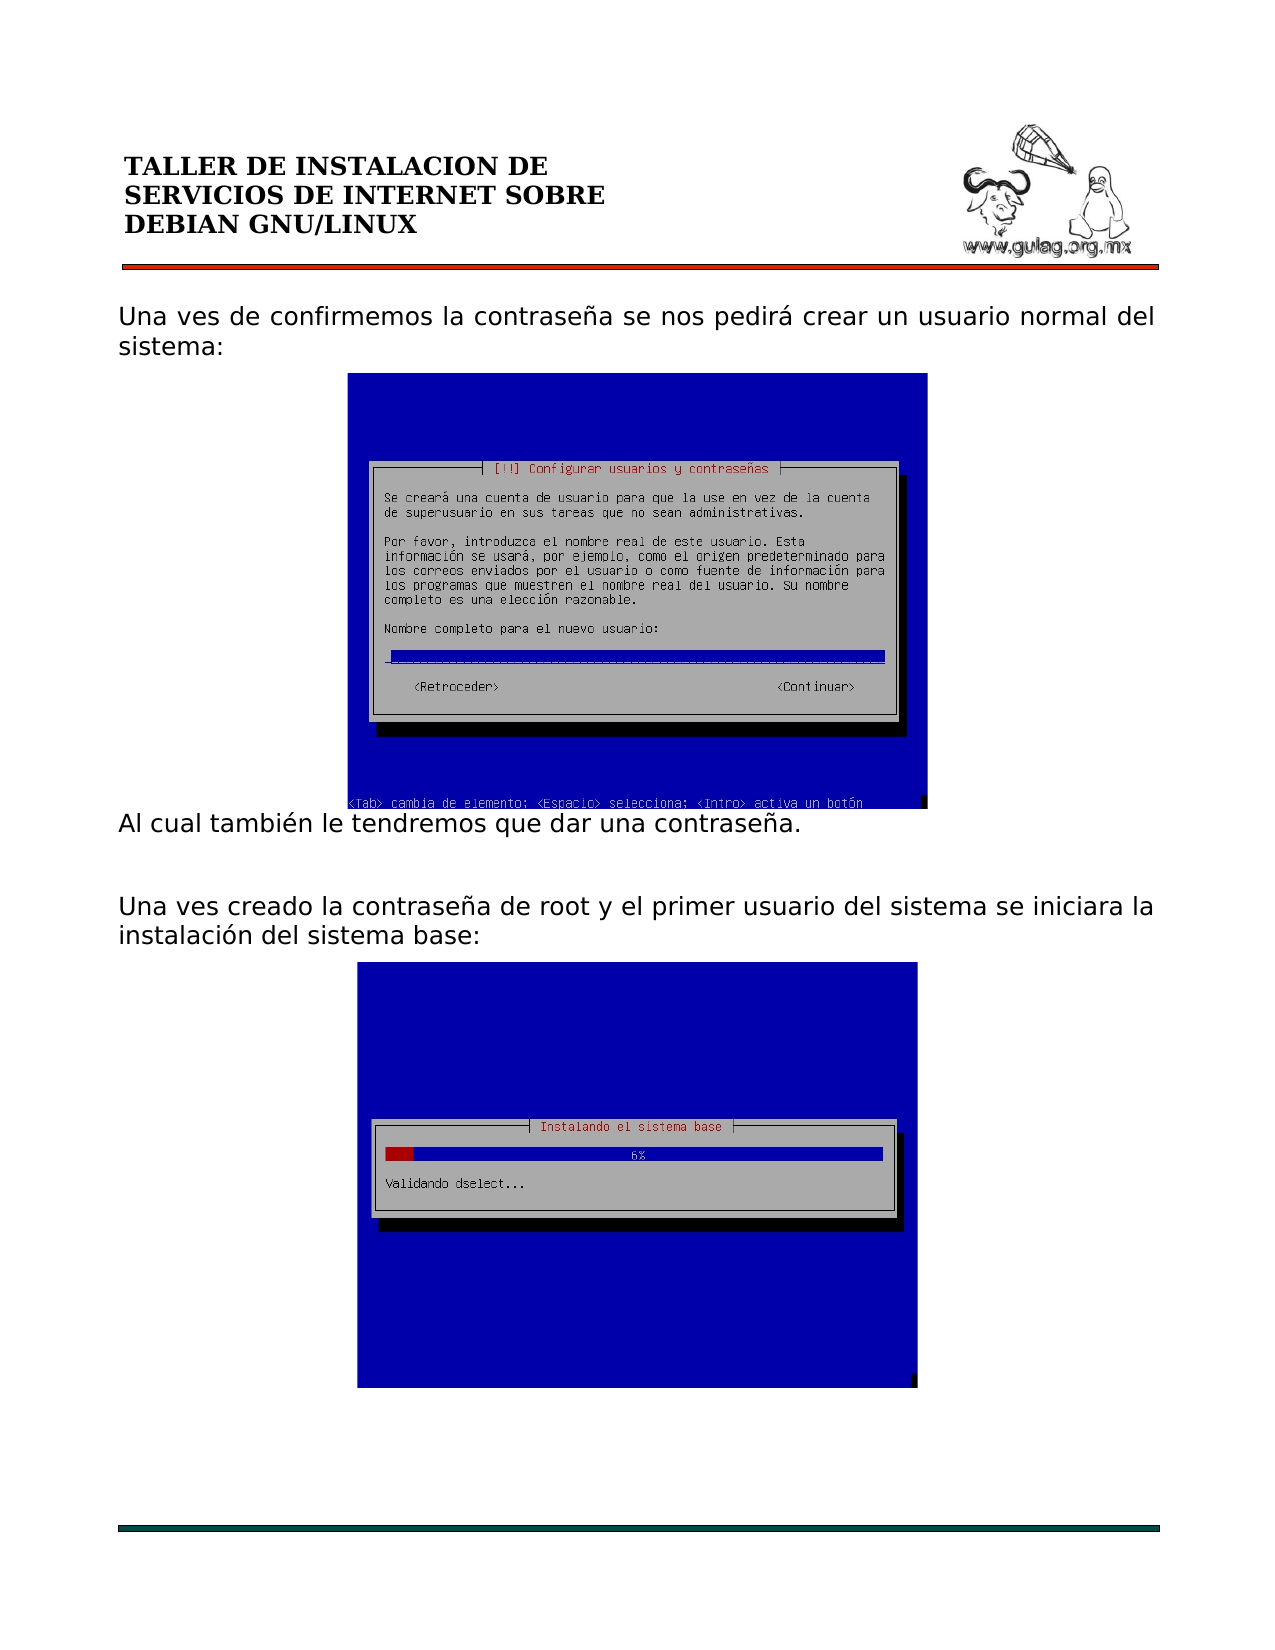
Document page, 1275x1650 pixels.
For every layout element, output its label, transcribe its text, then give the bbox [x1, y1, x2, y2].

picture [357, 962, 918, 1388]
text Al cual también le tendremos que dar una contraseña. [118, 373, 1157, 838]
picture [347, 373, 928, 809]
text Una ves creado la contraseña de root y el primer usuario del sistema se iniciara la instalación del sistema base: [118, 892, 1157, 950]
picture [961, 122, 1132, 260]
text Una ves de confirmemos la contraseña se nos pedirá crear un usuario normal del sistema: [118, 303, 1157, 361]
